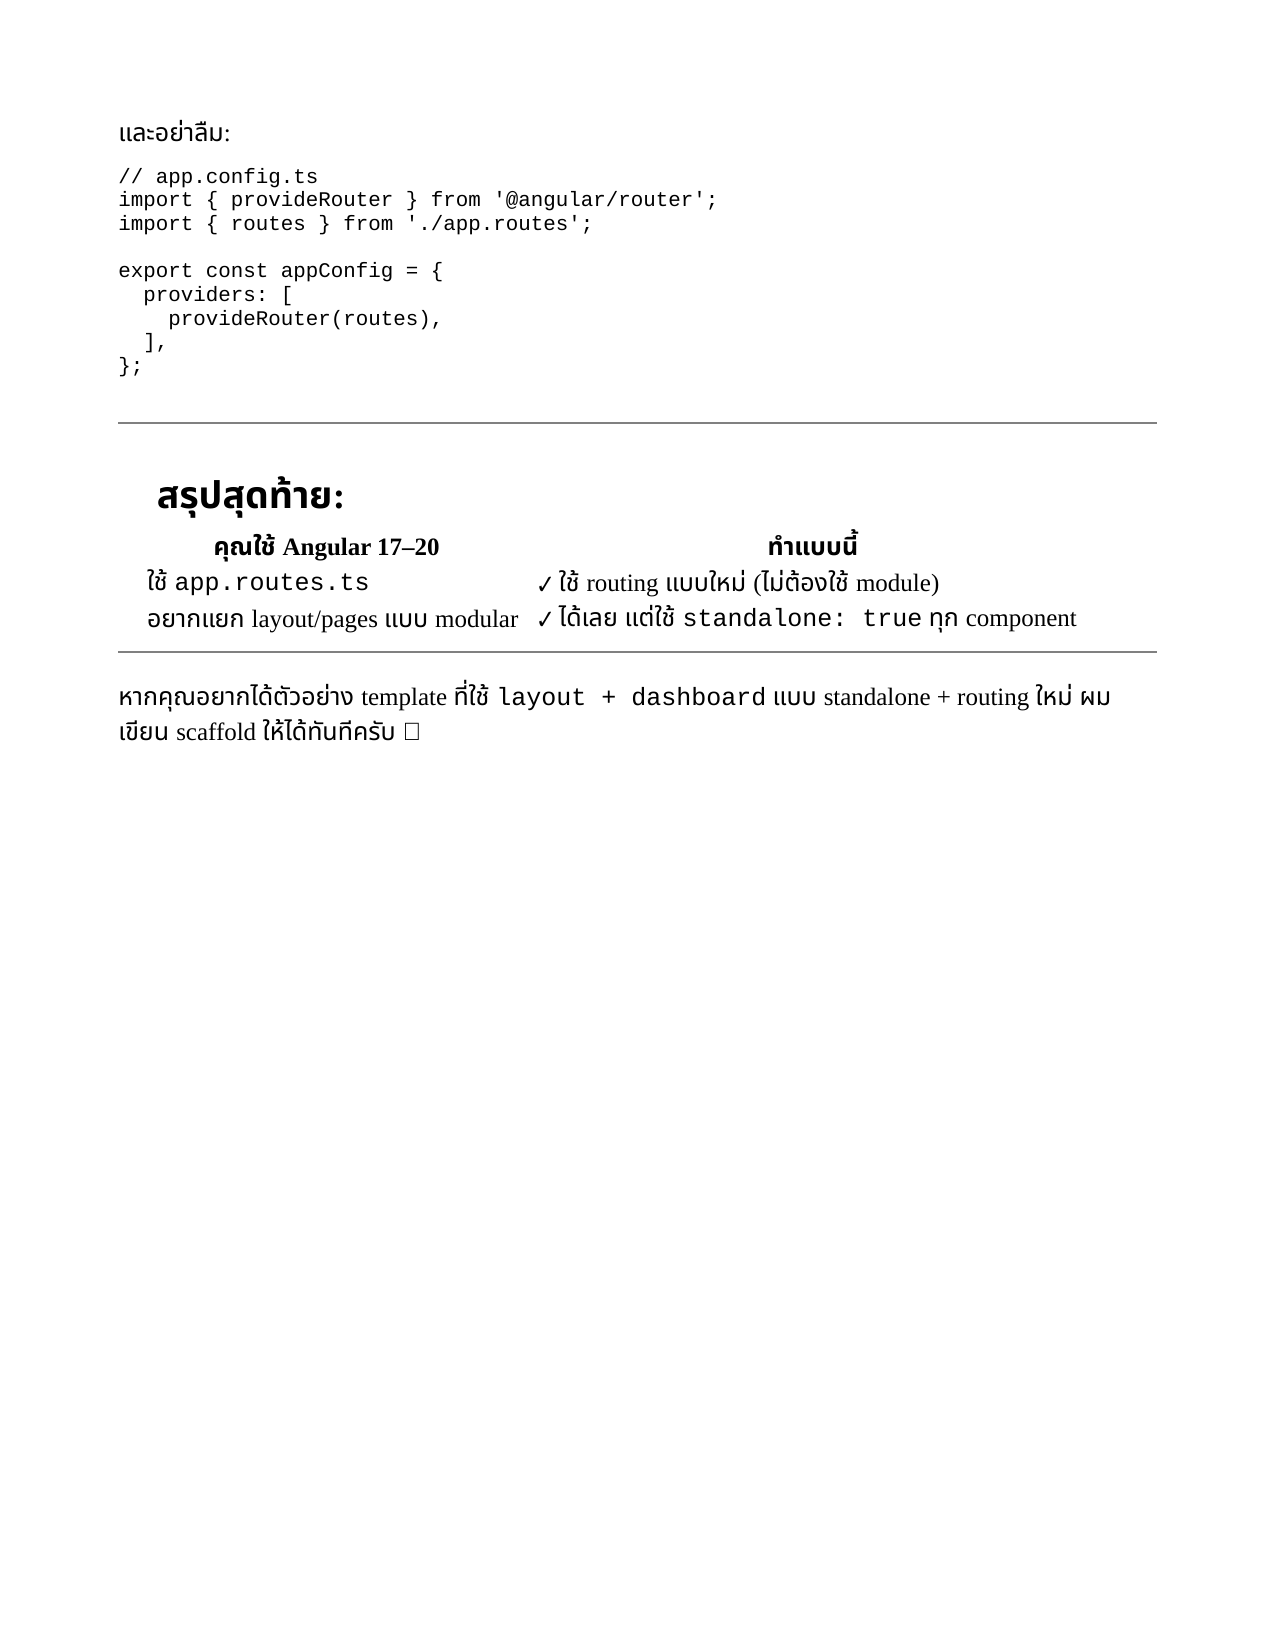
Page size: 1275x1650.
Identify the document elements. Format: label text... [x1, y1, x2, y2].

text // app.config.ts [118, 166, 1157, 189]
subtitle ✅ สรุปสุดท้าย: [118, 473, 1157, 517]
text }; [118, 355, 1157, 379]
table_cell ✅ ใช้ app.routes.ts [118, 564, 535, 601]
text providers: [ [118, 284, 1157, 308]
text import { provideRouter } from '@angular/router'; [118, 189, 1157, 213]
text import { routes } from './app.routes'; [118, 213, 1157, 237]
text export const appConfig = { [118, 260, 1157, 284]
table_cell ✔ ได้เลย แต่ใช้ standalone: true ทุก component [535, 601, 1090, 637]
text ], [118, 331, 1157, 355]
table_header คุณใช้ Angular 17–20 [118, 529, 535, 564]
table_cell ✔ ใช้ routing แบบใหม่ (ไม่ต้องใช้ module) [535, 564, 1090, 601]
text provideRouter(routes), [118, 308, 1157, 331]
text หากคุณอยากได้ตัวอย่าง template ที่ใช้ layout + dashboard แบบ standalone + routing ใหม่ ผมเขียน scaffold ให้ได้ทันทีครับ ✅ [118, 682, 1157, 746]
table_cell ✅ อยากแยก layout/pages แบบ modular [118, 601, 535, 637]
table_header ทำแบบนี้ [535, 529, 1090, 564]
text และอย่าลืม: [118, 118, 1157, 147]
